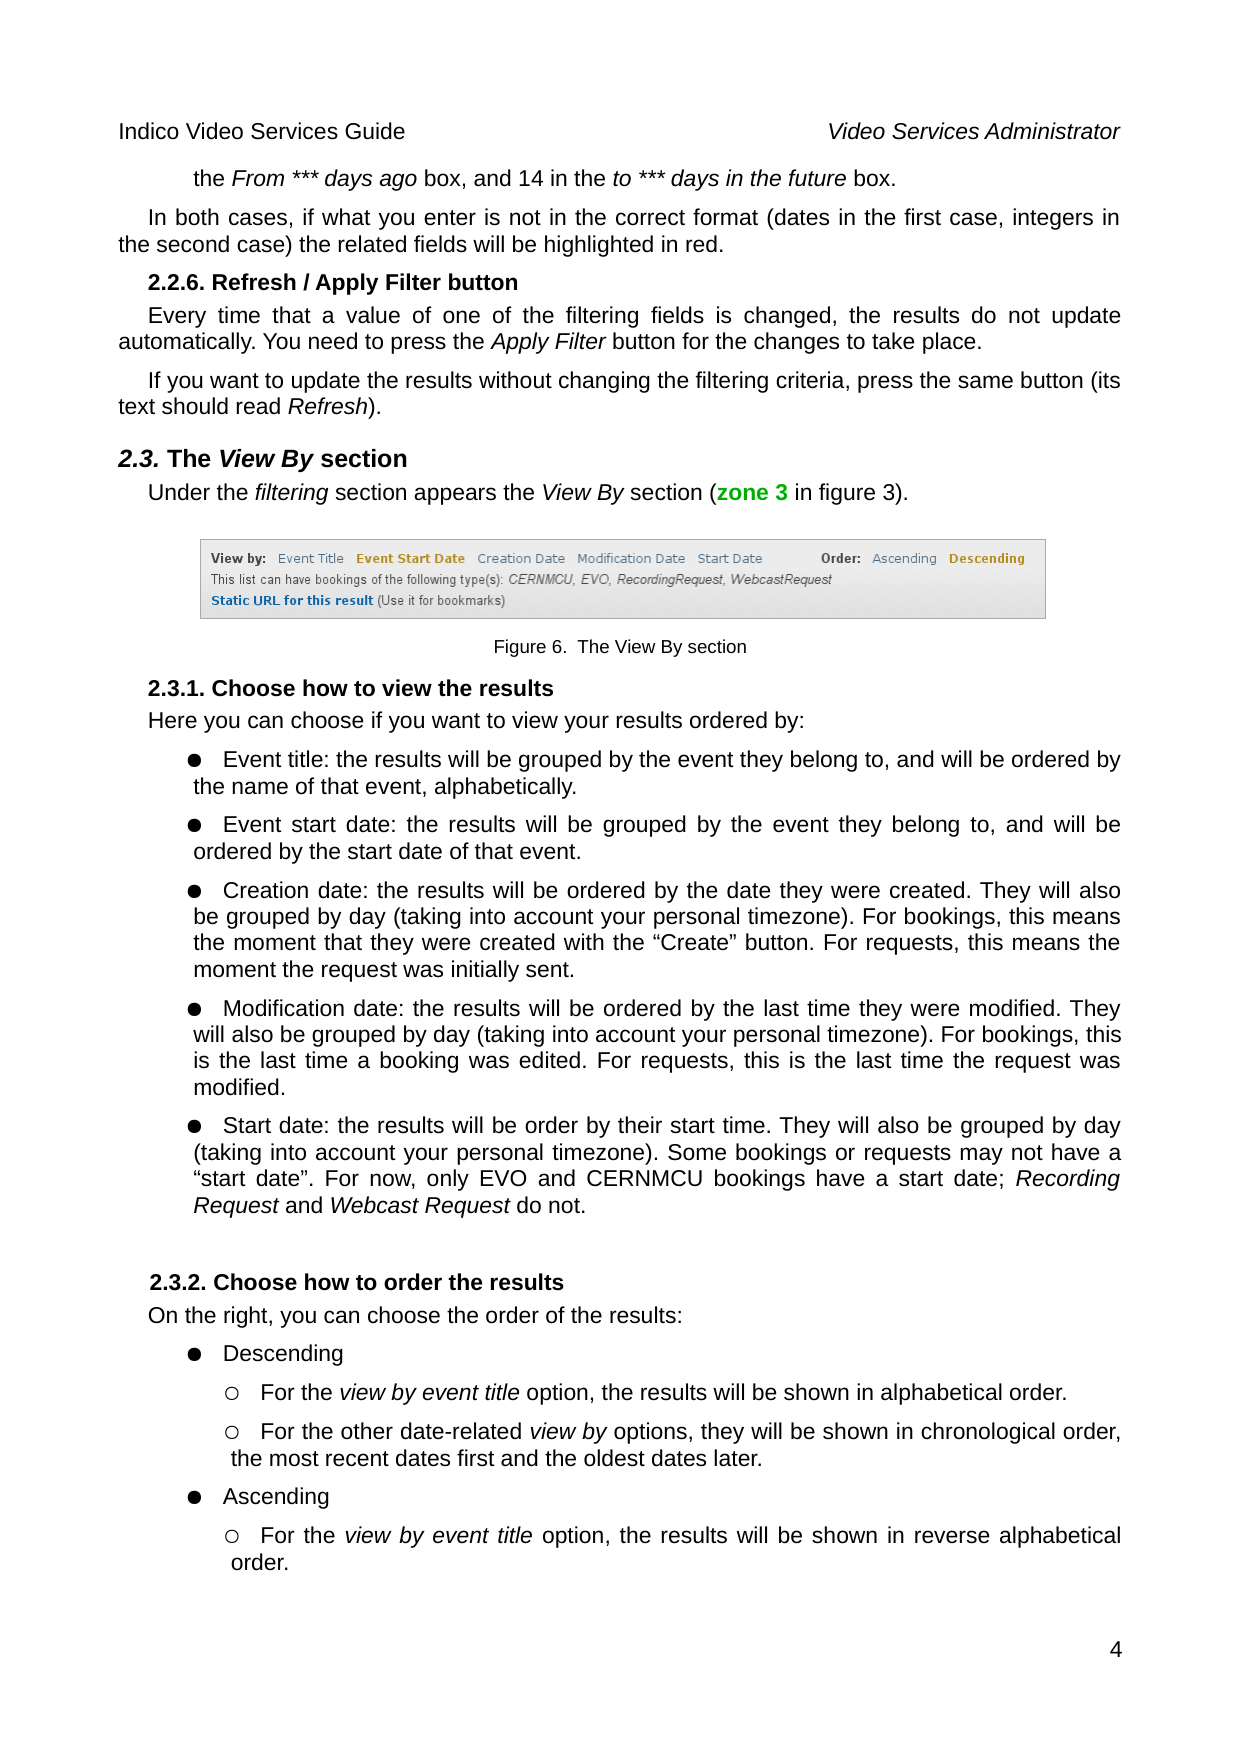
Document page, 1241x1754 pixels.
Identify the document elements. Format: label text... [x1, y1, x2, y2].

text Under the filtering section appears the View By section (zone 3 in figure 3). [118, 478, 1122, 505]
list Descending [156, 1340, 1122, 1367]
text On the right, you can choose the order of the results: [118, 1302, 1122, 1328]
list Event title: the results will be grouped by the event they belong to, and will be ordered by the name of that event, alphabetically. [156, 746, 1122, 799]
list Ascending [156, 1483, 1122, 1510]
list For the view by event title option, the results will be shown in reverse alphabetical order. [193, 1522, 1122, 1575]
list the From *** days ago box, and 14 in the to *** days in the future box. [156, 165, 1122, 192]
subtitle 2.3.2. Choose how to order the results [118, 1269, 1122, 1296]
text Every time that a value of one of the filtering fields is changed, the results do not update automatically. You need to press the Apply Filter button for the changes to take place. [118, 302, 1122, 354]
list For the other date-related view by options, they will be shown in chronological order, the most recent dates first and the oldest dates later. [193, 1418, 1122, 1471]
picture [190, 535, 1050, 624]
subtitle 2.3. The View By section [118, 444, 1122, 473]
list Modification date: the results will be ordered by the last time they were modified. They will also be grouped by day (taking into account your personal timezone). For bookings, this is the last time a booking was edited. For requests, this is the last time the request was modified. [156, 994, 1122, 1100]
text If you want to update the results without changing the filtering criteria, press the same button (its text should read Refresh). [118, 367, 1122, 419]
list Start date: the results will be order by their start time. They will also be grouped by day (taking into account your personal timezone). Some bookings or requests may not have a “start date”. For now, only EVO and CERNMCU bookings have a start date; Recording Request and Webcast Request do not. [156, 1112, 1122, 1218]
subtitle 2.3.1. Choose how to view the results [118, 675, 1122, 701]
text In both cases, if what you enter is not in the correct format (dates in the first case, integers in the second case) the related fields will be highlighted in red. [118, 204, 1122, 257]
list Creation date: the results will be ordered by the date they were created. They will also be grouped by day (taking into account your personal timezone). For bookings, this means the moment that they were created with the “Create” button. For requests, this means the moment the request was initially sent. [156, 877, 1122, 982]
title Figure 6. The View By section [118, 636, 1122, 657]
subtitle 2.2.6. Refresh / Apply Filter button [118, 269, 1122, 296]
text Here you can choose if you want to view your results ordered by: [118, 707, 1122, 734]
list For the view by event title option, the results will be shown in alphabetical order. [193, 1379, 1122, 1406]
list Event start date: the results will be grouped by the event they belong to, and will be ordered by the start date of that event. [156, 811, 1122, 864]
